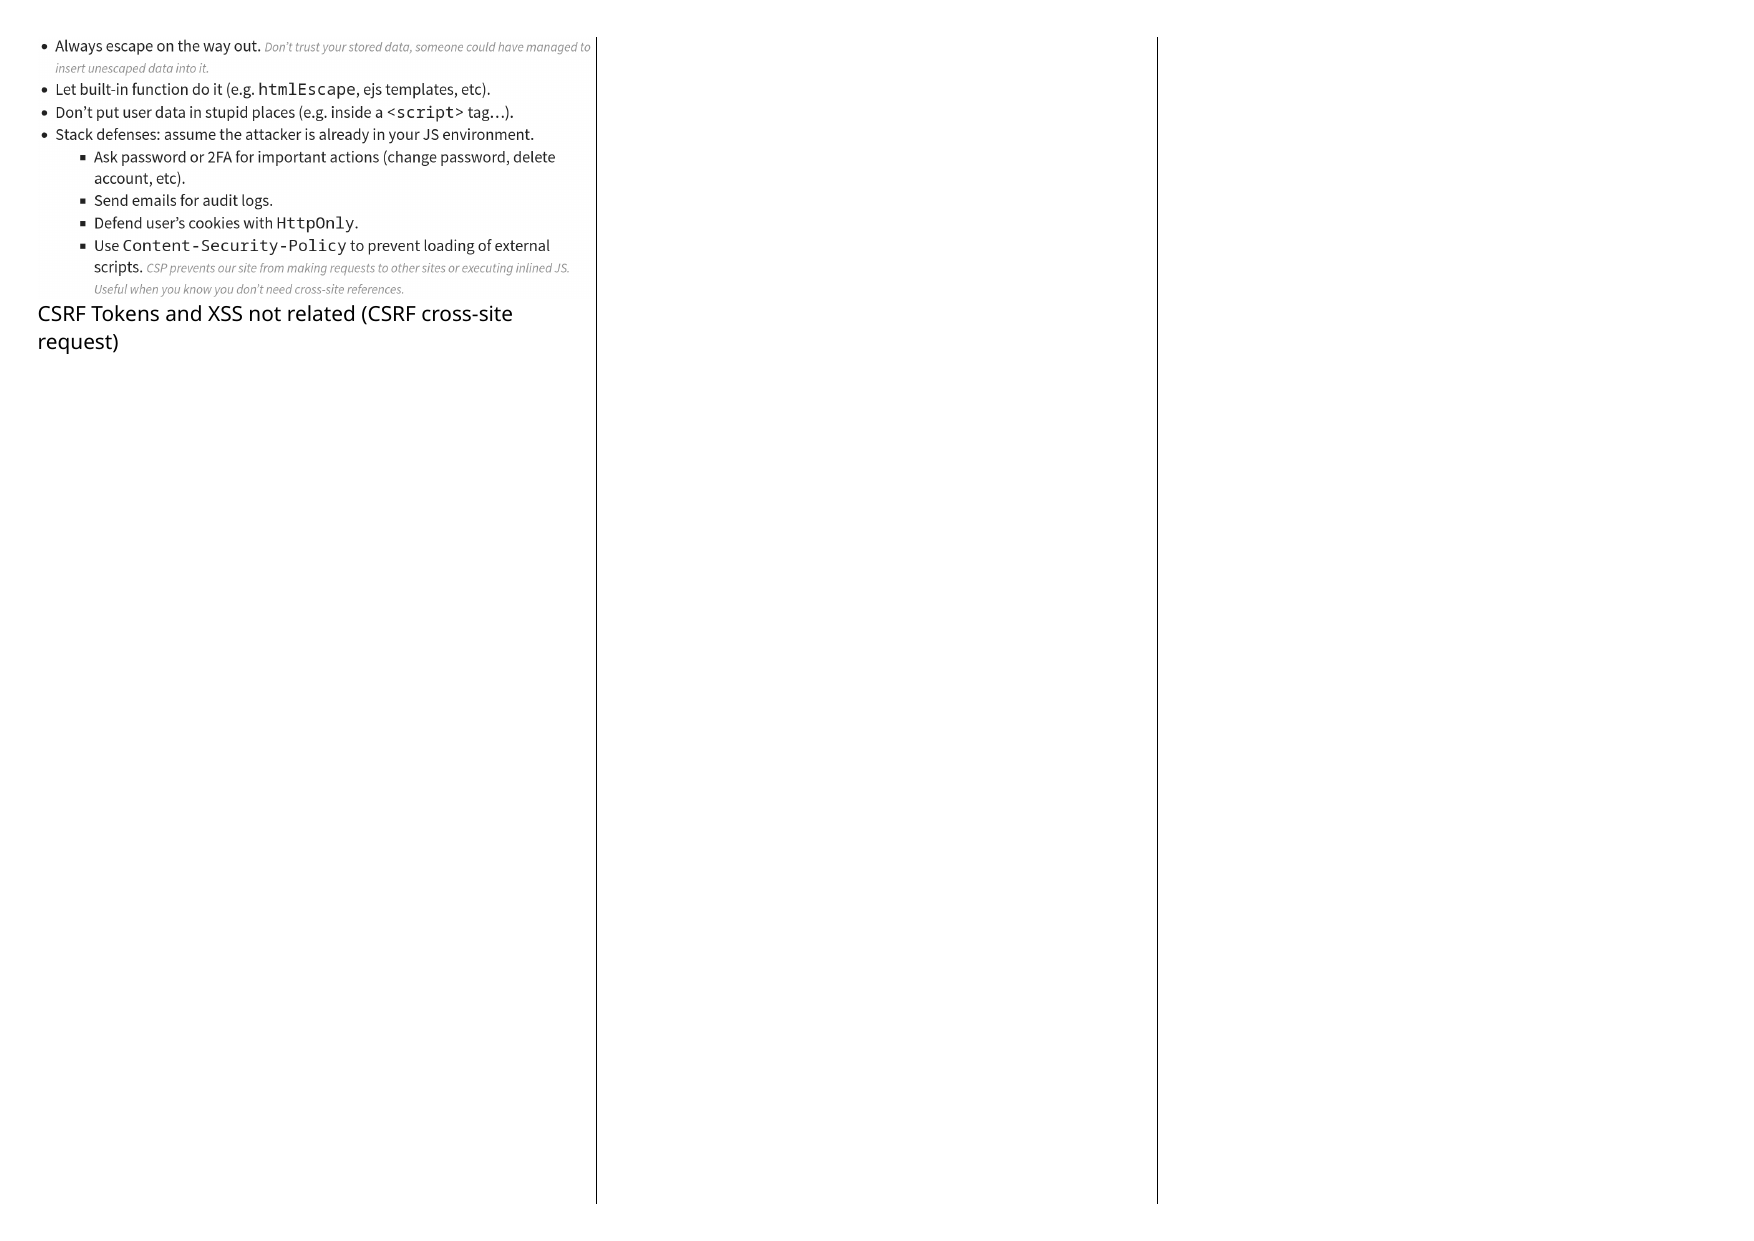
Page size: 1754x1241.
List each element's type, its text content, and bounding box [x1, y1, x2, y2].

picture [37, 37, 594, 299]
text CSRF Tokens and XSS not related (CSRF cross-site request) [37, 299, 594, 356]
